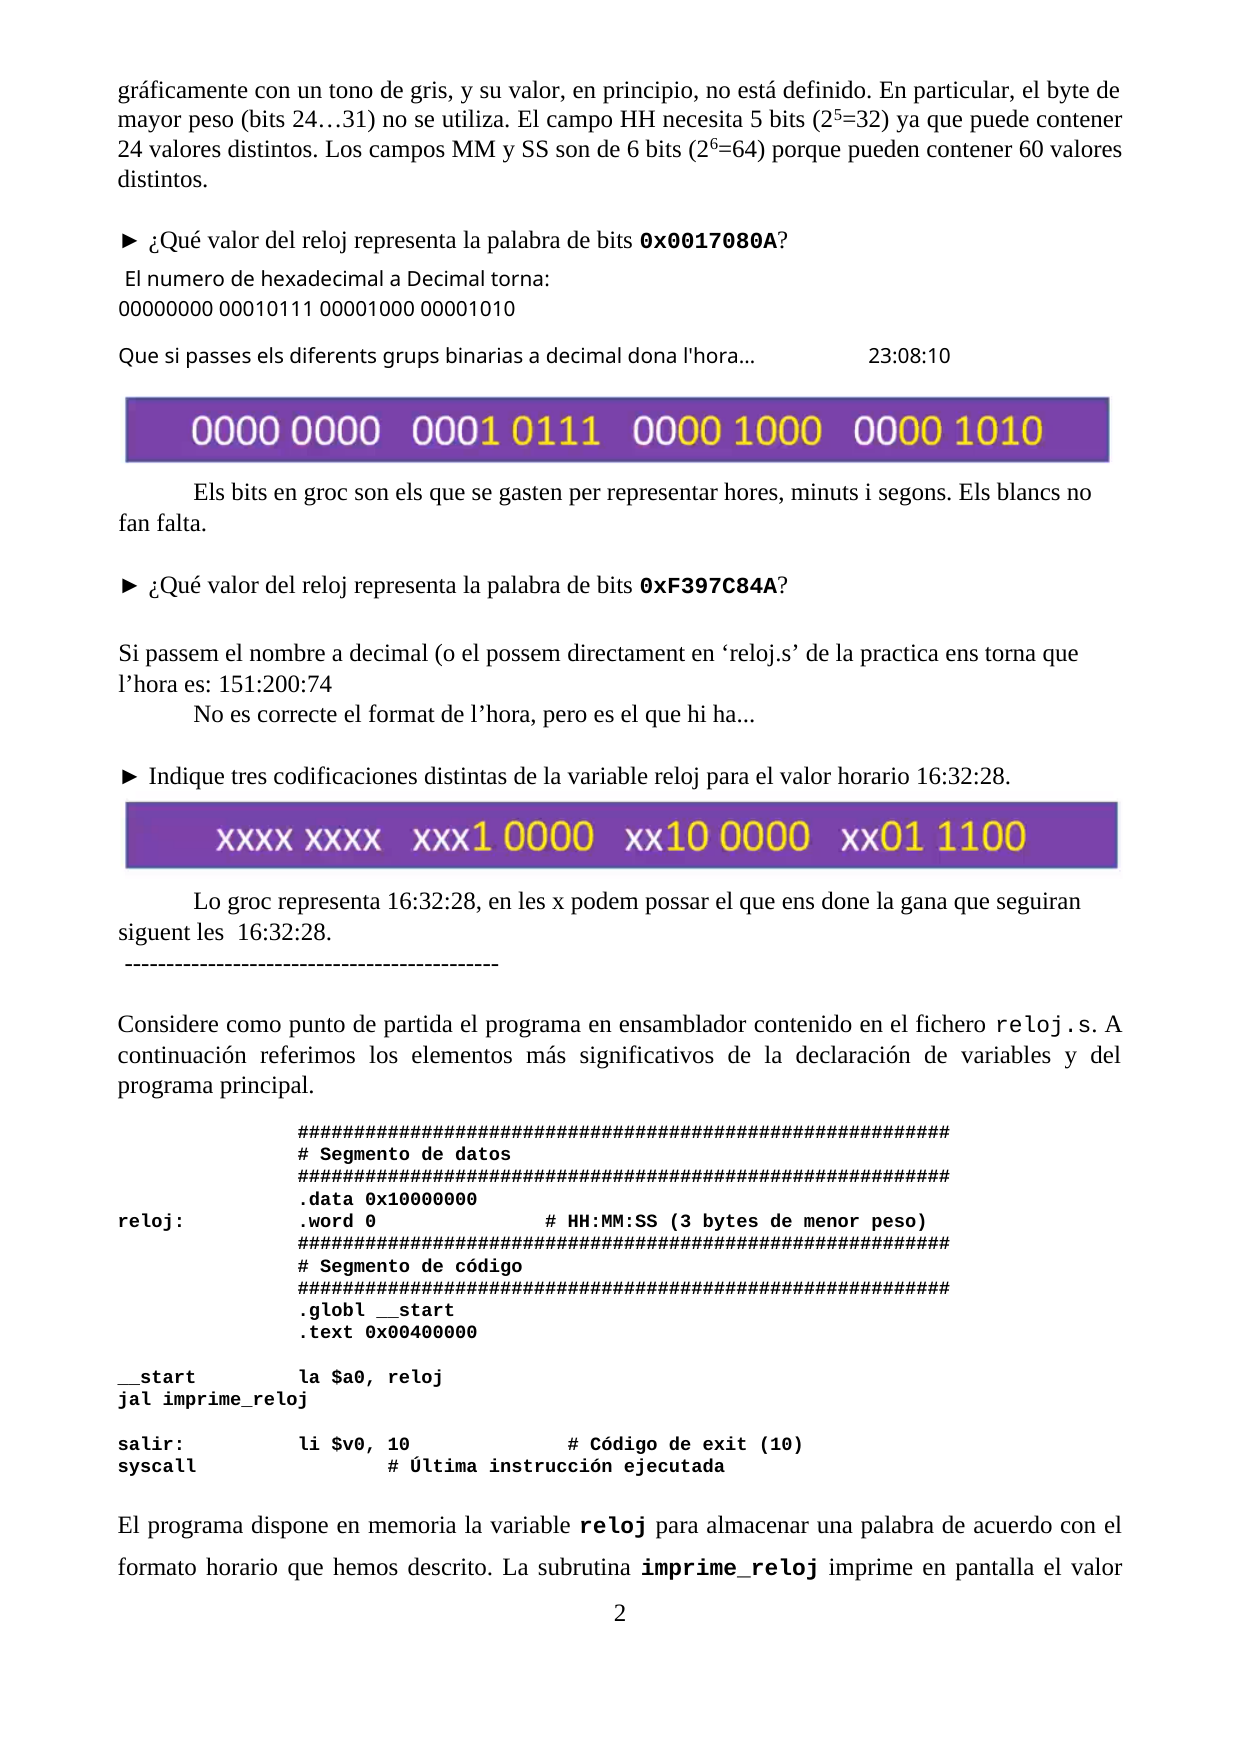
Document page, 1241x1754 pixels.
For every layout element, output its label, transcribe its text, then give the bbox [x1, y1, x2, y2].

text .text 0x00400000 [117, 1323, 962, 1344]
text # Segmento de datos [117, 1145, 962, 1166]
text gráficamente con un tono de gris, y su valor, en principio, no está definido. En particular, el byte de mayor peso (bits 24…31) no se utiliza. El campo HH necesita 5 bits (25=32) ya que puede contener 24 valores distintos. Los campos MM y SS son de 6 bits (26=64) porque pueden contener 60 valores distintos. [117, 75, 1122, 192]
text Considere como punto de partida el programa en ensamblador contenido en el fichero reloj.s. A continuación referimos los elementos más significativos de la declaración de variables y del programa principal. [117, 1009, 1122, 1099]
picture [118, 388, 1123, 475]
text salir: li $v0, 10 # Código de exit (10) syscall # Última instrucción ejecutada [117, 1435, 906, 1478]
text ########################################################## [117, 1123, 962, 1144]
text __start la $a0, reloj jal imprime_reloj [117, 1368, 489, 1411]
text ########################################################## [117, 1167, 962, 1188]
text Els bits en groc son els que se gasten per representar hores, minuts i segons. Els blancs no fan falta. [118, 475, 1122, 536]
picture [118, 791, 1123, 885]
text --------------------------------------------- [118, 948, 1122, 977]
text No es correcte el format de l’hora, pero es el que hi ha... [118, 699, 1122, 728]
text # Segmento de código [117, 1256, 962, 1278]
text Que si passes els diferents grups binarias a decimal dona l'hora… 23:08:10 [118, 341, 1122, 369]
text El programa dispone en memoria la variable reloj para almacenar una palabra de acuerdo con el formato horario que hemos descrito. La subrutina imprime_reloj imprime en pantalla el valor [117, 1510, 1122, 1582]
text ########################################################## [117, 1279, 962, 1300]
text ► Indique tres codificaciones distintas de la variable reloj para el valor horario 16:32:28. [117, 761, 1122, 790]
text Lo groc representa 16:32:28, en les x podem possar el que ens done la gana que seguiran siguent les 16:32:28. [118, 885, 1122, 946]
text ► ¿Qué valor del reloj representa la palabra de bits 0xF397C84A? [117, 570, 1122, 600]
text reloj: .word 0 # HH:MM:SS (3 bytes de menor peso) [117, 1212, 939, 1233]
text Si passem el nombre a decimal (o el possem directament en ‘reloj.s’ de la practica ens torna que l’hora es: 151:200:74 [118, 638, 1122, 698]
text .data 0x10000000 [117, 1189, 962, 1211]
text El numero de hexadecimal a Decimal torna: [118, 263, 1122, 292]
text .globl __start [117, 1301, 962, 1322]
text ########################################################## [117, 1234, 962, 1255]
text 00000000 00010111 00001000 00001010 [118, 294, 1122, 322]
text ► ¿Qué valor del reloj representa la palabra de bits 0x0017080A? [117, 225, 1122, 255]
